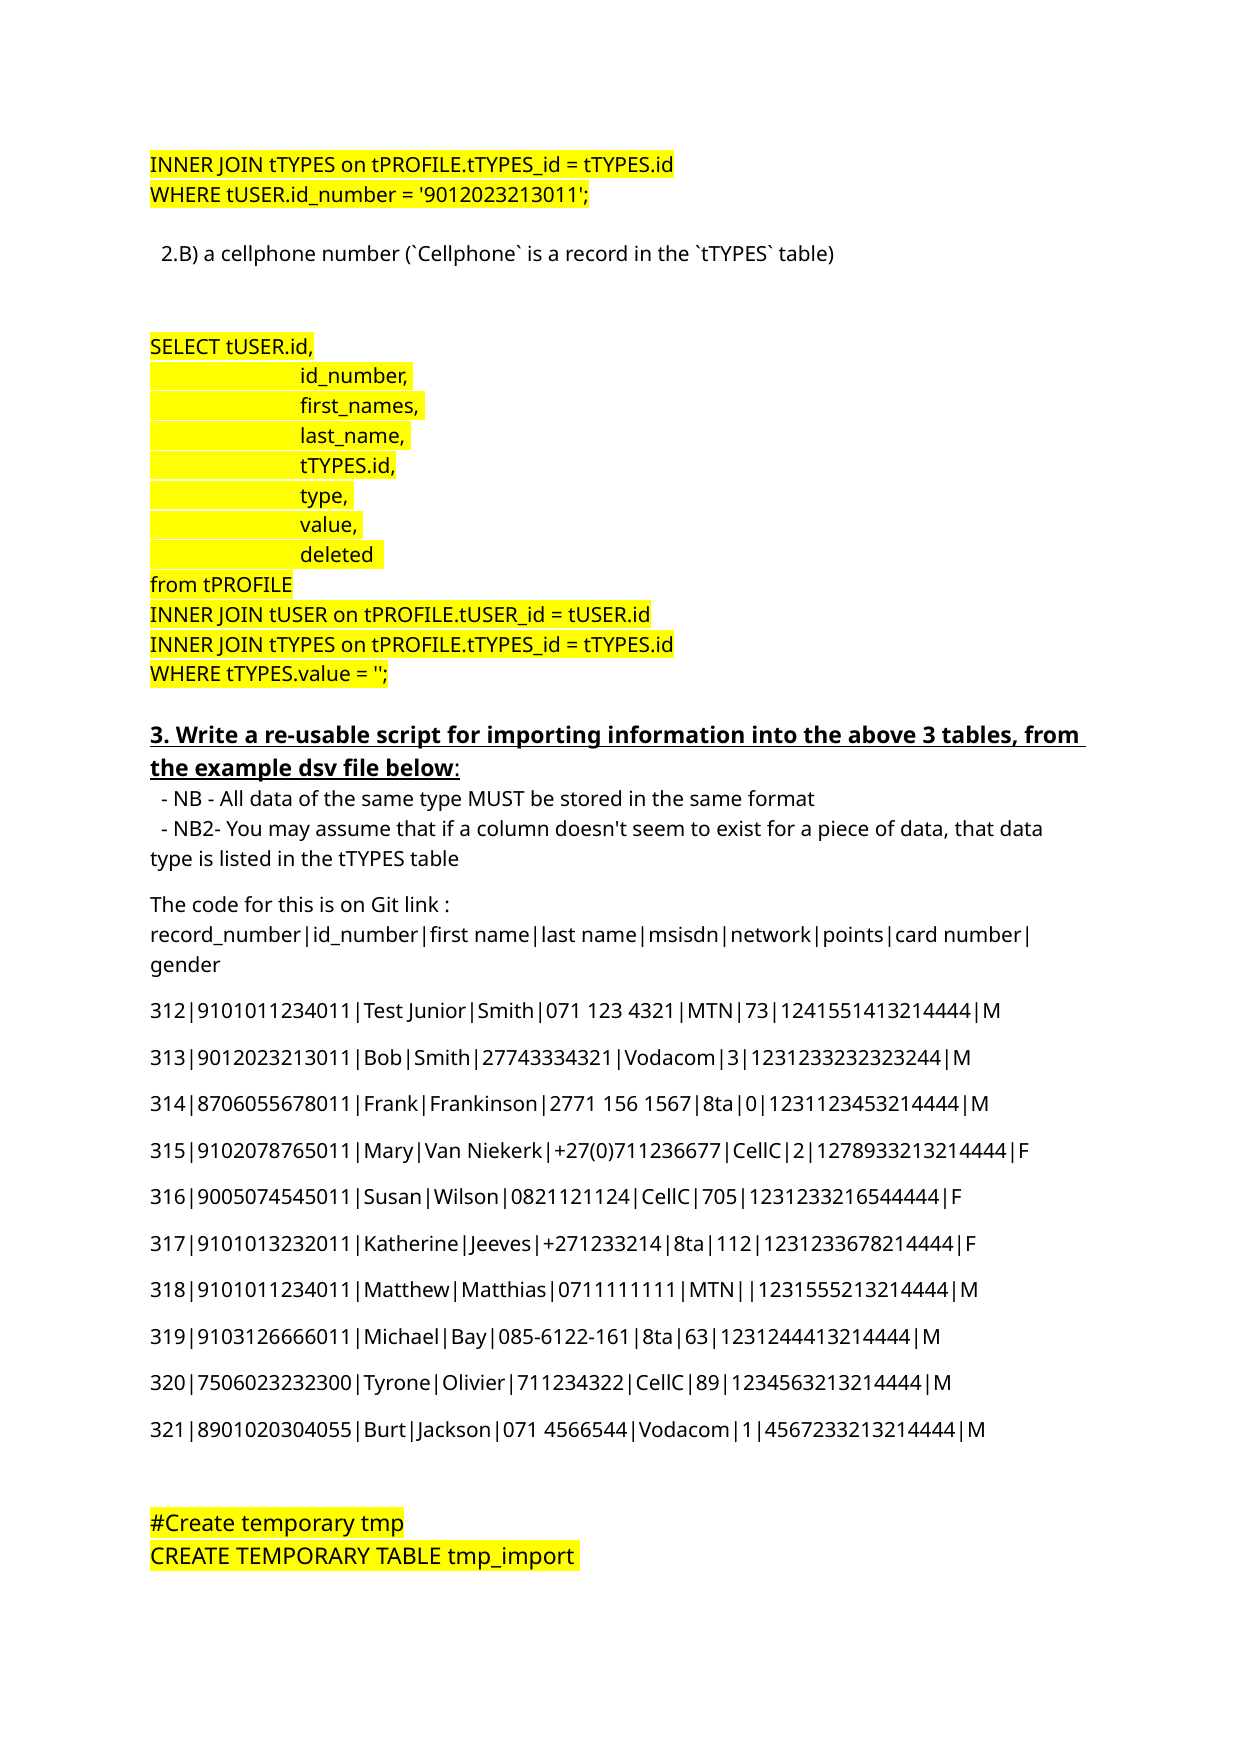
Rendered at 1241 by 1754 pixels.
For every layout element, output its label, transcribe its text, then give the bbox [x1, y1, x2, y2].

text The code for this is on Git link : [150, 891, 1090, 919]
text last_name, [150, 421, 1090, 450]
text CREATE TEMPORARY TABLE tmp_import [150, 1540, 1090, 1571]
text 3. Write a re-usable script for importing information into the above 3 tables, from the example dsv file below: - NB - All data of the same type MUST be stored in the same format - NB2- You may assume that if a column doesn't seem to exist for a piece of data, that data type is listed in the tTYPES table [150, 719, 1090, 873]
text deleted [150, 540, 1090, 569]
text 319|9103126666011|Michael|Bay|085-6122-161|8ta|63|1231244413214444|M [150, 1322, 1090, 1350]
text 321|8901020304055|Burt|Jackson|071 4566544|Vodacom|1|4567233213214444|M [150, 1415, 1090, 1443]
text type, [150, 481, 1090, 509]
text record_number|id_number|first name|last name|msisdn|network|points|card number|gender [150, 920, 1090, 979]
text INNER JOIN tTYPES on tPROFILE.tTYPES_id = tTYPES.id [150, 150, 1090, 178]
text 312|9101011234011|Test Junior|Smith|071 123 4321|MTN|73|1241551413214444|M [150, 997, 1090, 1025]
text WHERE tTYPES.value = ''; [150, 659, 1090, 688]
text first_names, [150, 391, 1090, 420]
text WHERE tUSER.id_number = '9012023213011'; [150, 180, 1090, 208]
text 317|9101013232011|Katherine|Jeeves|+271233214|8ta|112|1231233678214444|F [150, 1229, 1090, 1257]
text tTYPES.id, [150, 451, 1090, 479]
text 318|9101011234011|Matthew|Matthias|0711111111|MTN||1231555213214444|M [150, 1275, 1090, 1304]
text from tPROFILE [150, 570, 1090, 599]
text INNER JOIN tTYPES on tPROFILE.tTYPES_id = tTYPES.id [150, 630, 1090, 658]
text INNER JOIN tUSER on tPROFILE.tUSER_id = tUSER.id [150, 600, 1090, 628]
text 314|8706055678011|Frank|Frankinson|2771 156 1567|8ta|0|1231123453214444|M [150, 1089, 1090, 1118]
text 313|9012023213011|Bob|Smith|27743334321|Vodacom|3|1231233232323244|M [150, 1043, 1090, 1072]
text 316|9005074545011|Susan|Wilson|0821121124|CellC|705|1231233216544444|F [150, 1182, 1090, 1211]
text 320|7506023232300|Tyrone|Olivier|711234322|CellC|89|1234563213214444|M [150, 1368, 1090, 1397]
text id_number, [150, 362, 1090, 390]
text value, [150, 511, 1090, 539]
text #Create temporary tmp [150, 1507, 1090, 1538]
text SELECT tUSER.id, [150, 332, 1090, 360]
text 315|9102078765011|Mary|Van Niekerk|+27(0)711236677|CellC|2|1278933213214444|F [150, 1136, 1090, 1164]
text 2.B) a cellphone number (`Cellphone` is a record in the `tTYPES` table) [150, 209, 1090, 268]
